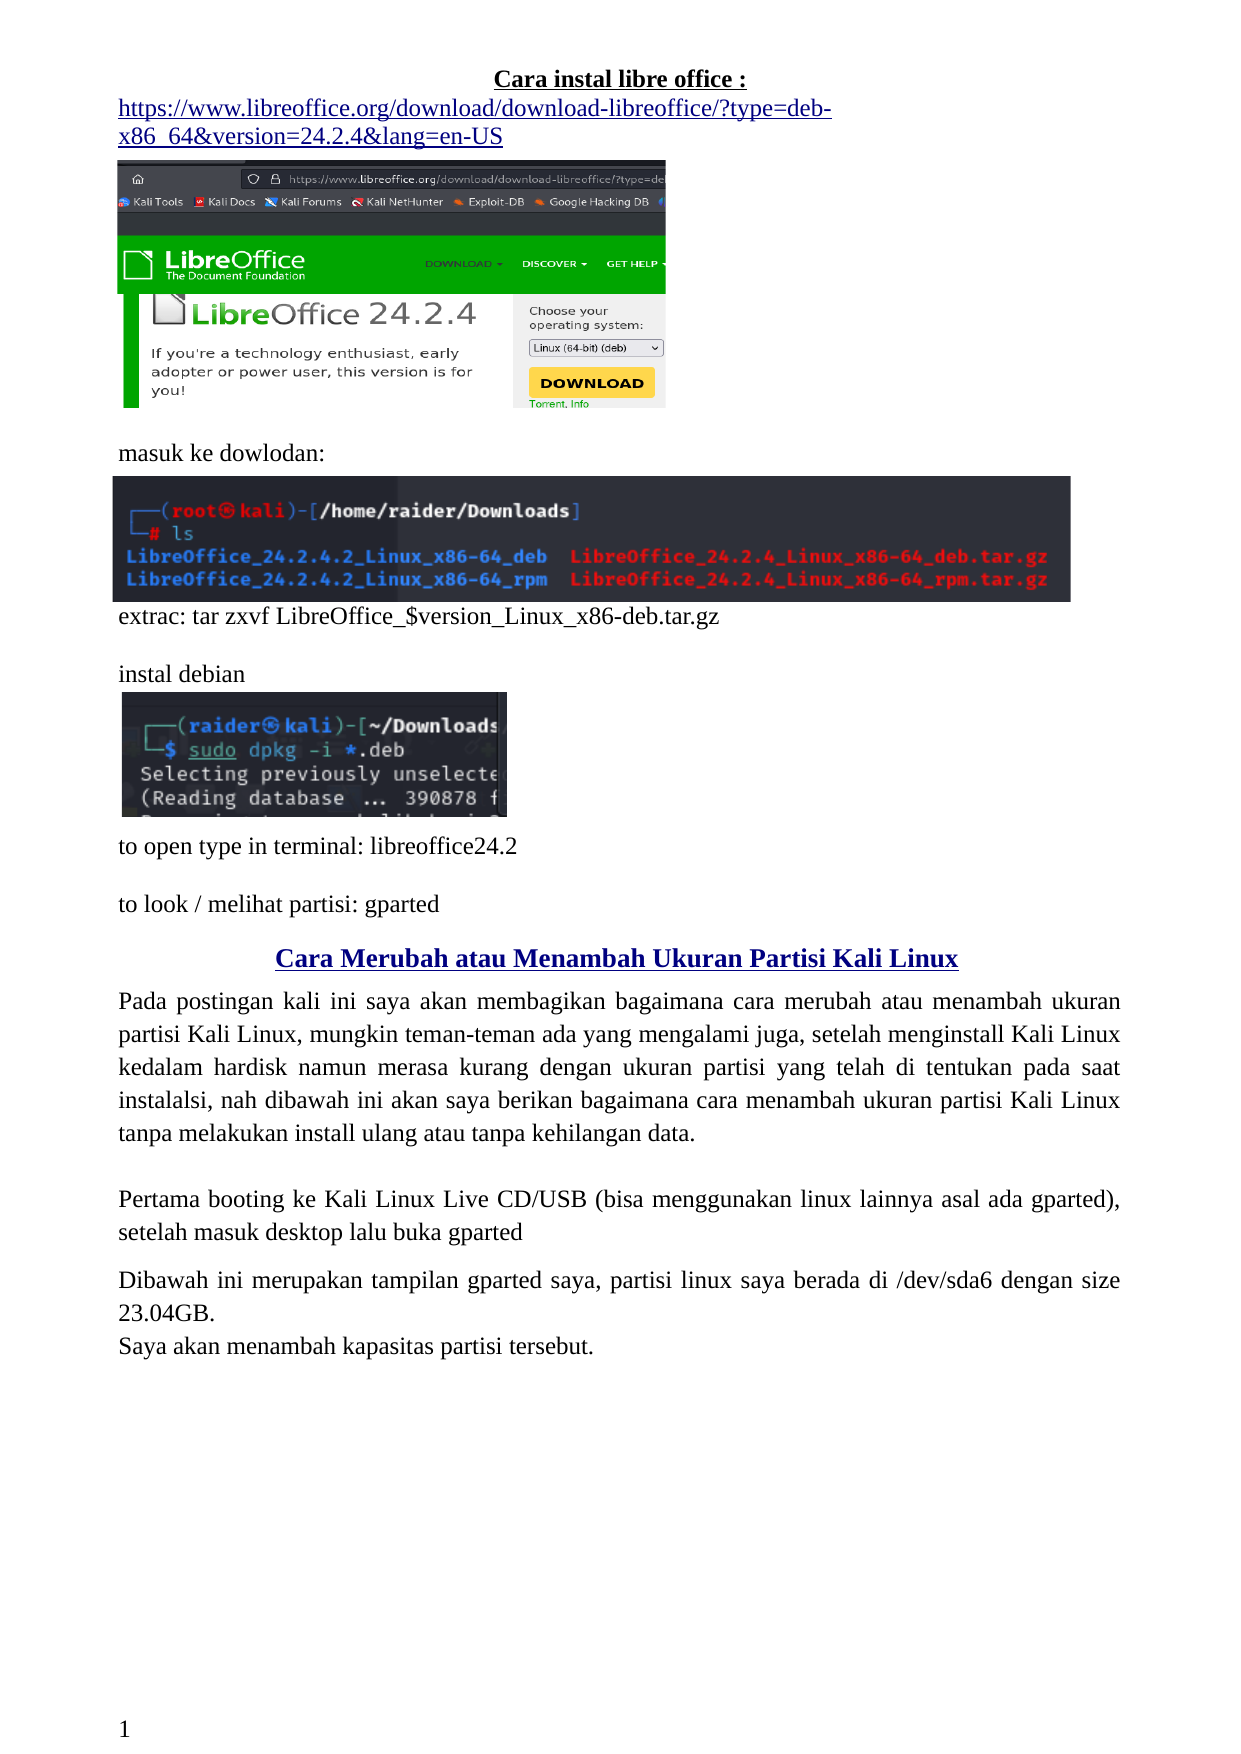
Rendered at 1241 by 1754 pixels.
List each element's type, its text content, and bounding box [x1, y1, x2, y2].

picture [228, 692, 507, 750]
text instal debian [118, 659, 1122, 687]
text Pertama booting ke Kali Linux Live CD/USB (bisa menggunakan linux lainnya asal ada gparted), setelah masuk desktop lalu buka gparted [118, 1151, 1122, 1246]
text masuk ke dowlodan: [118, 438, 1122, 466]
subtitle Cara Merubah atau Menambah Ukuran Partisi Kali Linux [118, 942, 1122, 974]
text Cara instal libre office : [118, 64, 1122, 93]
picture [117, 160, 485, 408]
text extrac: tar zxvf LibreOffice_$version_Linux_x86-deb.tar.gz [118, 466, 1122, 630]
text to look / melihat partisi: gparted [118, 889, 1122, 917]
text Pada postingan kali ini saya akan membagikan bagaimana cara merubah atau menambah ukuran partisi Kali Linux, mungkin teman-teman ada yang mengalami juga, setelah menginstall Kali Linux kedalam hardisk namun merasa kurang dengan ukuran partisi yang telah di tentukan pada saat instalalsi, nah dibawah ini akan saya berikan bagaimana cara menambah ukuran partisi Kali Linux tanpa melakukan install ulang atau tanpa kehilangan data. [118, 986, 1122, 1147]
text https://www.libreoffice.org/download/download-libreoffice/?type=deb-x86_64&version=24.2.4&lang=en-US [118, 93, 1122, 150]
text to open type in terminal: libreoffice24.2 [118, 831, 1122, 860]
text Saya akan menambah kapasitas partisi tersebut. [118, 1331, 1122, 1360]
text Dibawah ini merupakan tampilan gparted saya, partisi linux saya berada di /dev/sda6 dengan size 23.04GB. [118, 1265, 1122, 1327]
